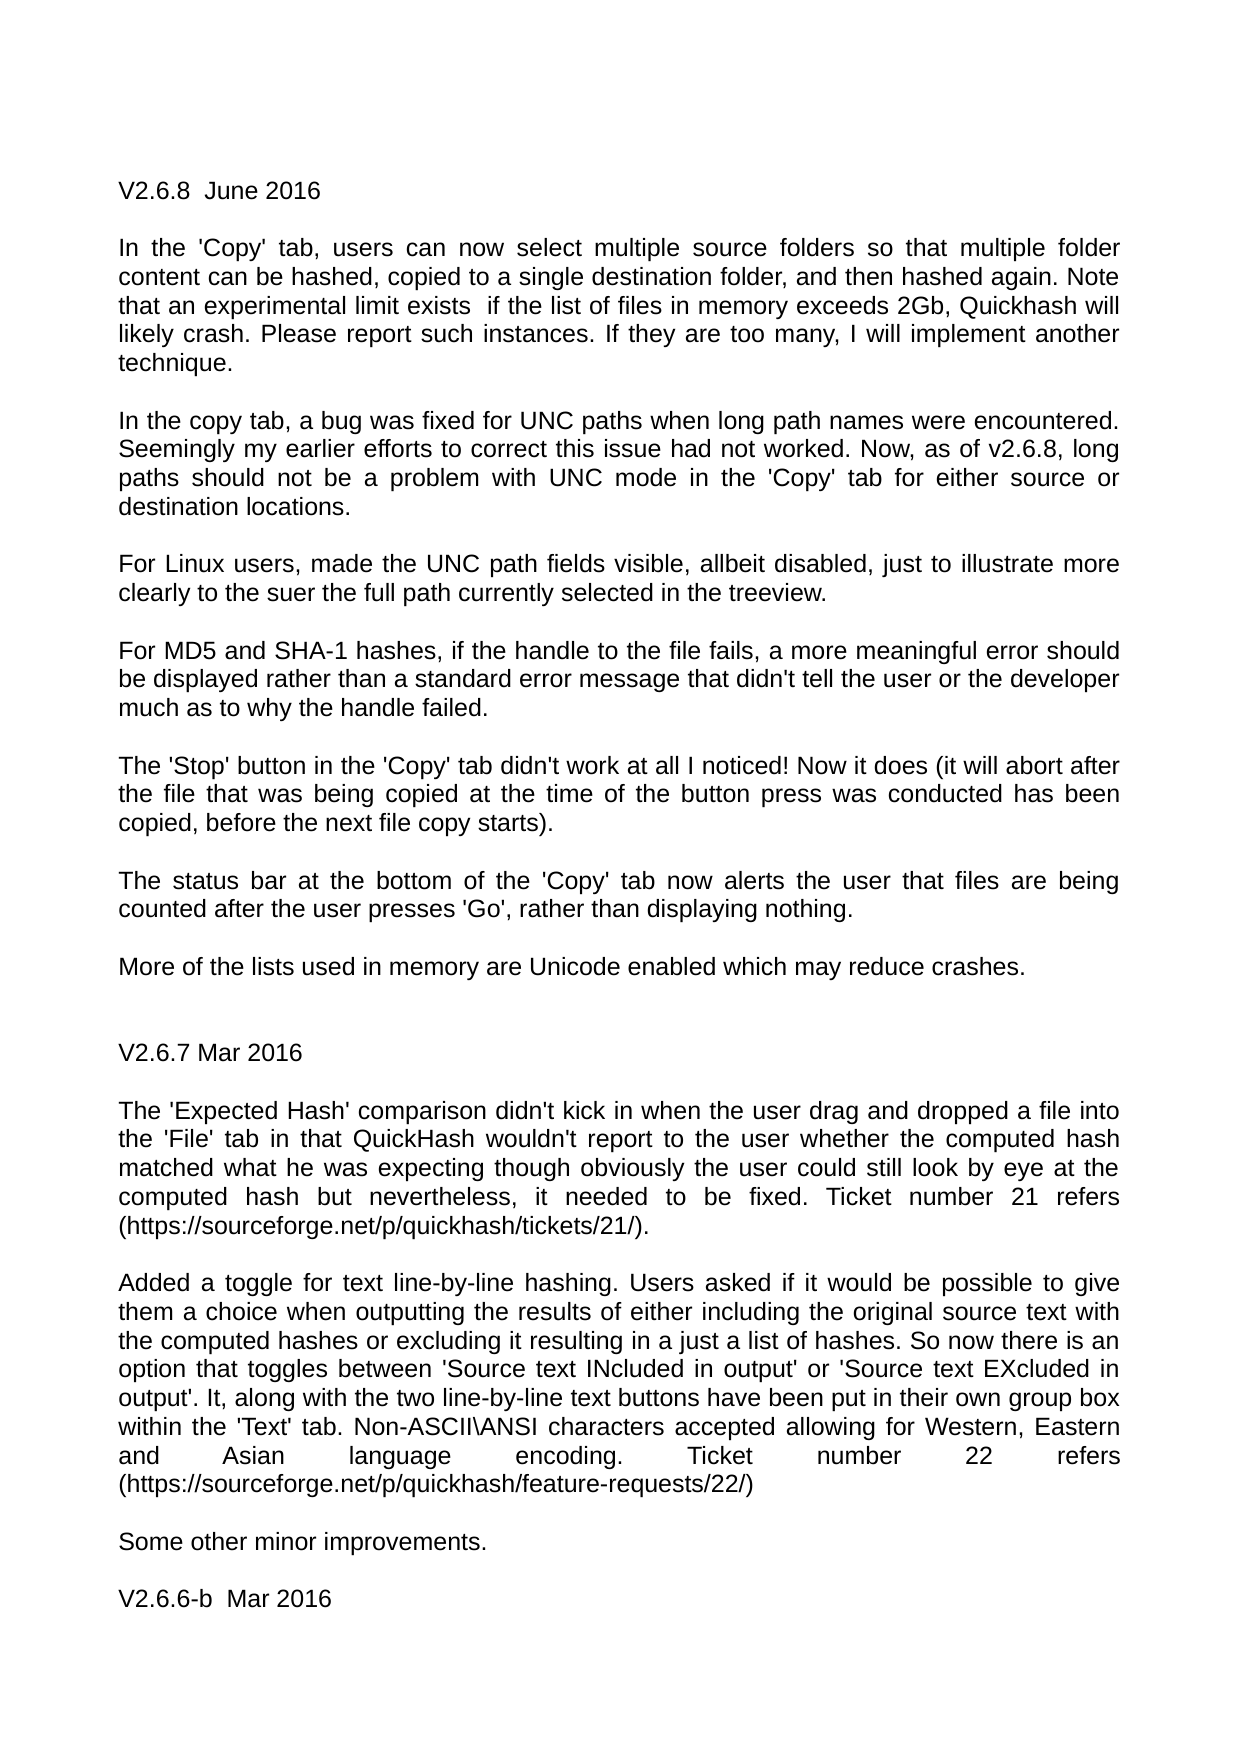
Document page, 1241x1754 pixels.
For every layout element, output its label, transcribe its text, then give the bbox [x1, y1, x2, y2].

text Added a toggle for text line-by-line hashing. Users asked if it would be possible to give them a choice when outputting the results of either including the original source text with the computed hashes or excluding it resulting in a just a list of hashes. So now there is an option that toggles between 'Source text INcluded in output' or 'Source text EXcluded in output'. It, along with the two line-by-line text buttons have been put in their own group box within the 'Text' tab. Non-ASCII\ANSI characters accepted allowing for Western, Eastern and Asian language encoding. Ticket number 22 refers (https://sourceforge.net/p/quickhash/feature-requests/22/) [118, 1268, 1122, 1498]
text V2.6.6-b  Mar 2016 [118, 1584, 1122, 1613]
text V2.6.7 Mar 2016 [118, 1038, 1122, 1067]
text The 'Stop' button in the 'Copy' tab didn't work at all I noticed! Now it does (it will abort after the file that was being copied at the time of the button press was conducted has been copied, before the next file copy starts). [118, 751, 1122, 837]
text V2.6.8  June 2016 [118, 176, 1122, 204]
text For MD5 and SHA-1 hashes, if the handle to the file fails, a more meaningful error should be displayed rather than a standard error message that didn't tell the user or the developer much as to why the handle failed. [118, 636, 1122, 722]
text For Linux users, made the UNC path fields visible, allbeit disabled, just to illustrate more clearly to the suer the full path currently selected in the treeview. [118, 549, 1122, 607]
text The 'Expected Hash' comparison didn't kick in when the user drag and dropped a file into the 'File' tab in that QuickHash wouldn't report to the user whether the computed hash matched what he was expecting though obviously the user could still look by eye at the computed hash but nevertheless, it needed to be fixed. Ticket number 21 refers (https://sourceforge.net/p/quickhash/tickets/21/). [118, 1096, 1122, 1239]
text In the 'Copy' tab, users can now select multiple source folders so that multiple folder content can be hashed, copied to a single destination folder, and then hashed again. Note that an experimental limit exists  if the list of files in memory exceeds 2Gb, Quickhash will likely crash. Please report such instances. If they are too many, I will implement another technique. [118, 233, 1122, 377]
text Some other minor improvements. [118, 1527, 1122, 1556]
text More of the lists used in memory are Unicode enabled which may reduce crashes. [118, 952, 1122, 981]
text The status bar at the bottom of the 'Copy' tab now alerts the user that files are being counted after the user presses 'Go', rather than displaying nothing. [118, 866, 1122, 923]
text In the copy tab, a bug was fixed for UNC paths when long path names were encountered. Seemingly my earlier efforts to correct this issue had not worked. Now, as of v2.6.8, long paths should not be a problem with UNC mode in the 'Copy' tab for either source or destination locations. [118, 406, 1122, 521]
